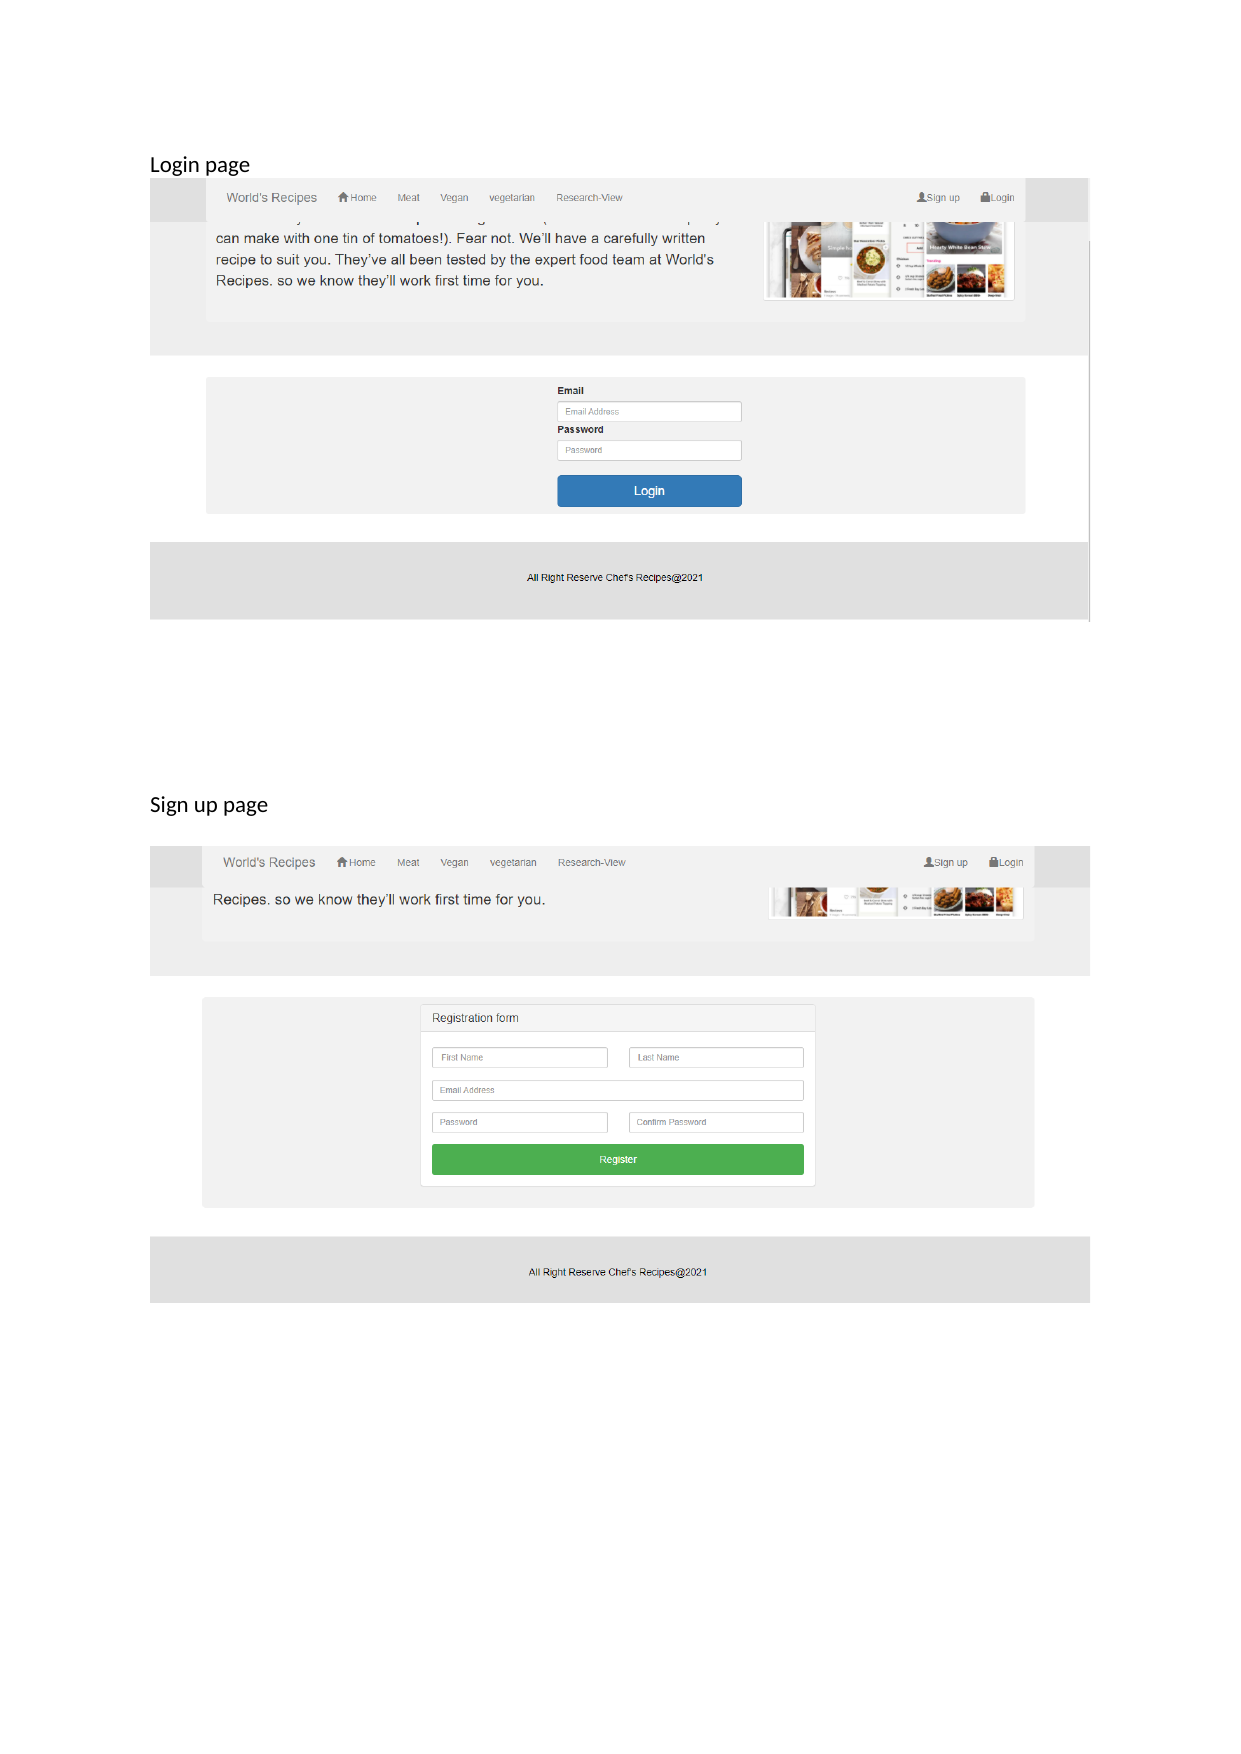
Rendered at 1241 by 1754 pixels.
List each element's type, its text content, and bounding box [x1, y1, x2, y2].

text Login page [150, 150, 1090, 178]
text Sign up page [150, 790, 1090, 818]
